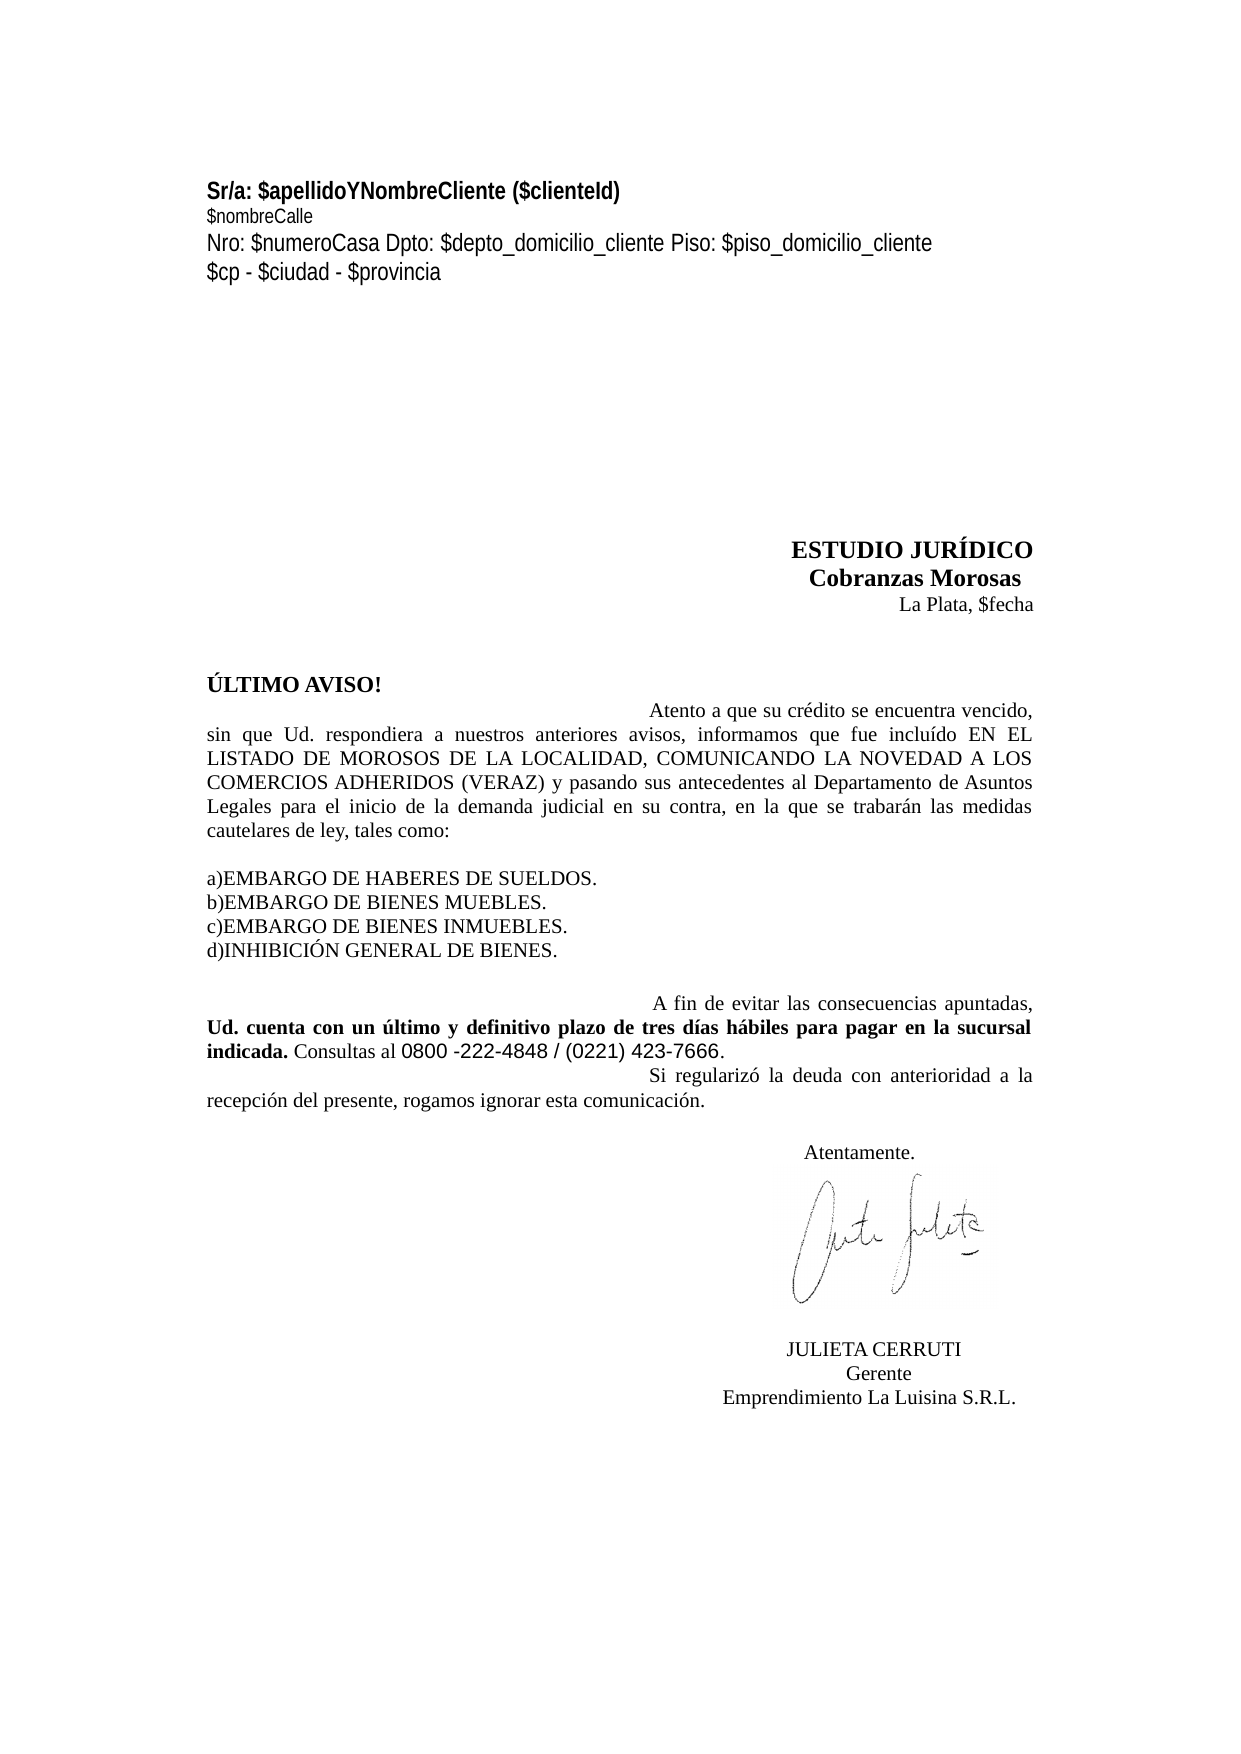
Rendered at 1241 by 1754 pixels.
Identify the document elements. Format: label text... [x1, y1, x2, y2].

text La Plata, $fecha [207, 592, 1033, 616]
picture [206, 1164, 1034, 1309]
text Atento a que su crédito se encuentra vencido, sin que Ud. respondiera a nuestros anteriores avisos, informamos que fue incluído EN EL LISTADO DE MOROSOS DE LA LOCALIDAD, COMUNICANDO LA NOVEDAD A LOS COMERCIOS ADHERIDOS (VERAZ) y pasando sus antecedentes al Departamento de Asuntos Legales para el inicio de la demanda judicial en su contra, en la que se trabarán las medidas cautelares de ley, tales como: [207, 698, 1033, 842]
text a)EMBARGO DE HABERES DE SUELDOS. [207, 866, 1033, 890]
text $cp - $ciudad - $provincia [207, 257, 1033, 286]
text Emprendimiento La Luisina S.R.L. [207, 1385, 1033, 1409]
text Nro: $numeroCasa Dpto: $depto_domicilio_cliente Piso: $piso_domicilio_cliente [207, 228, 1033, 257]
text Cobranzas Morosas [207, 563, 1033, 592]
text Gerente [207, 1361, 1033, 1385]
text Si regularizó la deuda con anterioridad a la recepción del presente, rogamos ignorar esta comunicación. [207, 1063, 1033, 1112]
text b)EMBARGO DE BIENES MUEBLES. [207, 890, 1033, 914]
text $nombreCalle [207, 204, 1033, 228]
text ÚLTIMO AVISO! [207, 671, 1033, 698]
text JULIETA CERRUTI [207, 1337, 1033, 1361]
text c)EMBARGO DE BIENES INMUEBLES. [207, 914, 1033, 938]
text Sr/a: $apellidoYNombreCliente ($clienteId) [207, 176, 1033, 204]
text d)INHIBICIÓN GENERAL DE BIENES. [207, 938, 1033, 962]
text Atentamente. [207, 1140, 1033, 1164]
text ESTUDIO JURÍDICO [207, 535, 1033, 563]
text A fin de evitar las consecuencias apuntadas, Ud. cuenta con un último y definitivo plazo de tres días hábiles para pagar en la sucursal indicada. Consultas al 0800 -222-4848 / (0221) 423-7666. [207, 991, 1033, 1063]
